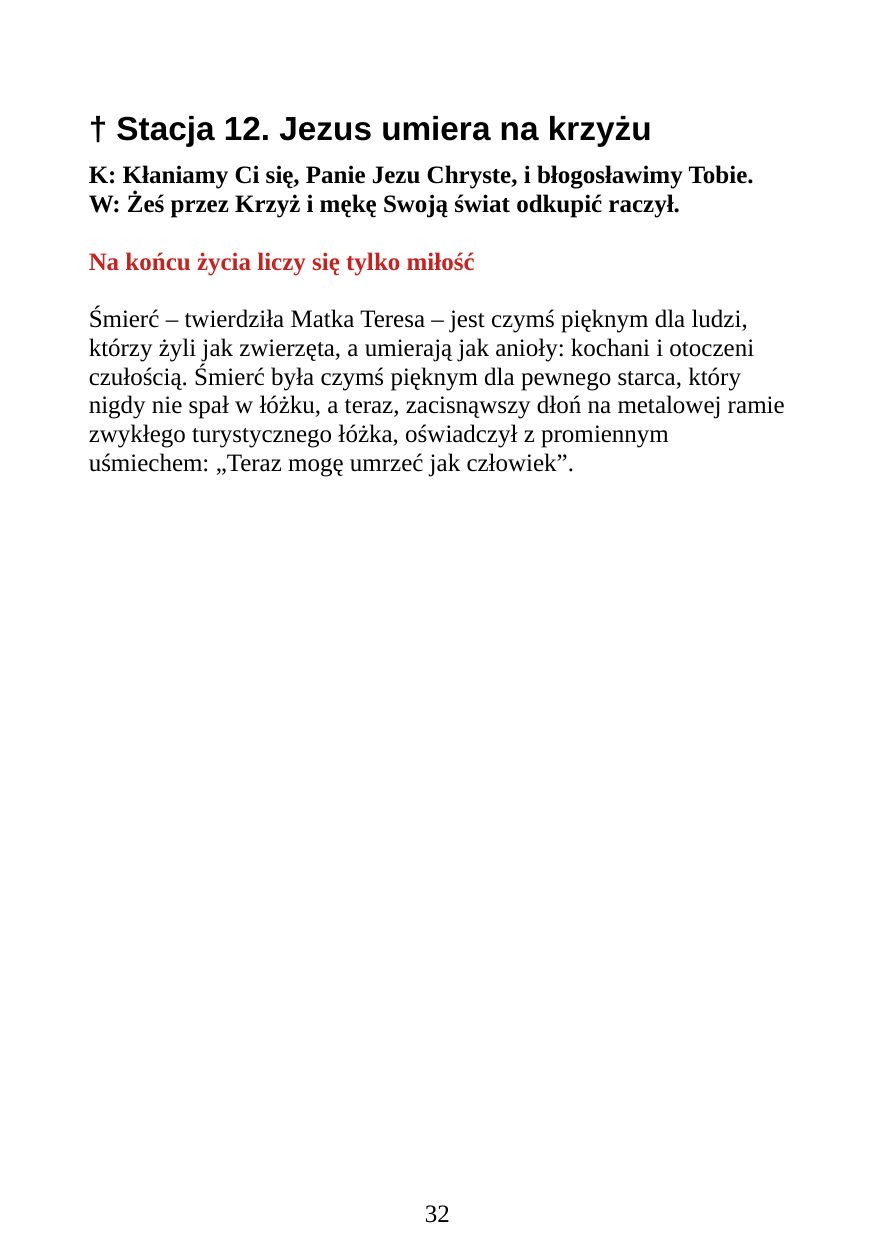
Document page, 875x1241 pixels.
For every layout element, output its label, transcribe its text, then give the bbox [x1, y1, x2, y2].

subtitle † Stacja 12. Jezus umiera na krzyżu [88, 109, 786, 148]
text K: Kłaniamy Ci się, Panie Jezu Chryste, i błogosławimy Tobie. [88, 160, 786, 189]
text Śmierć – twierdziła Matka Teresa – jest czymś pięknym dla ludzi, którzy żyli jak zwierzęta, a umierają jak anioły: kochani i otoczeni czułością. Śmierć była czymś pięknym dla pewnego starca, który nigdy nie spał w łóżku, a teraz, zacisnąwszy dłoń na metalowej ramie zwykłego turystycznego łóżka, oświadczył z promiennym uśmiechem: „Teraz mogę umrzeć jak człowiek”. [88, 304, 786, 505]
text Na końcu życia liczy się tylko miłość [88, 247, 786, 275]
text W: Żeś przez Krzyż i mękę Swoją świat odkupić raczył. [88, 189, 786, 218]
